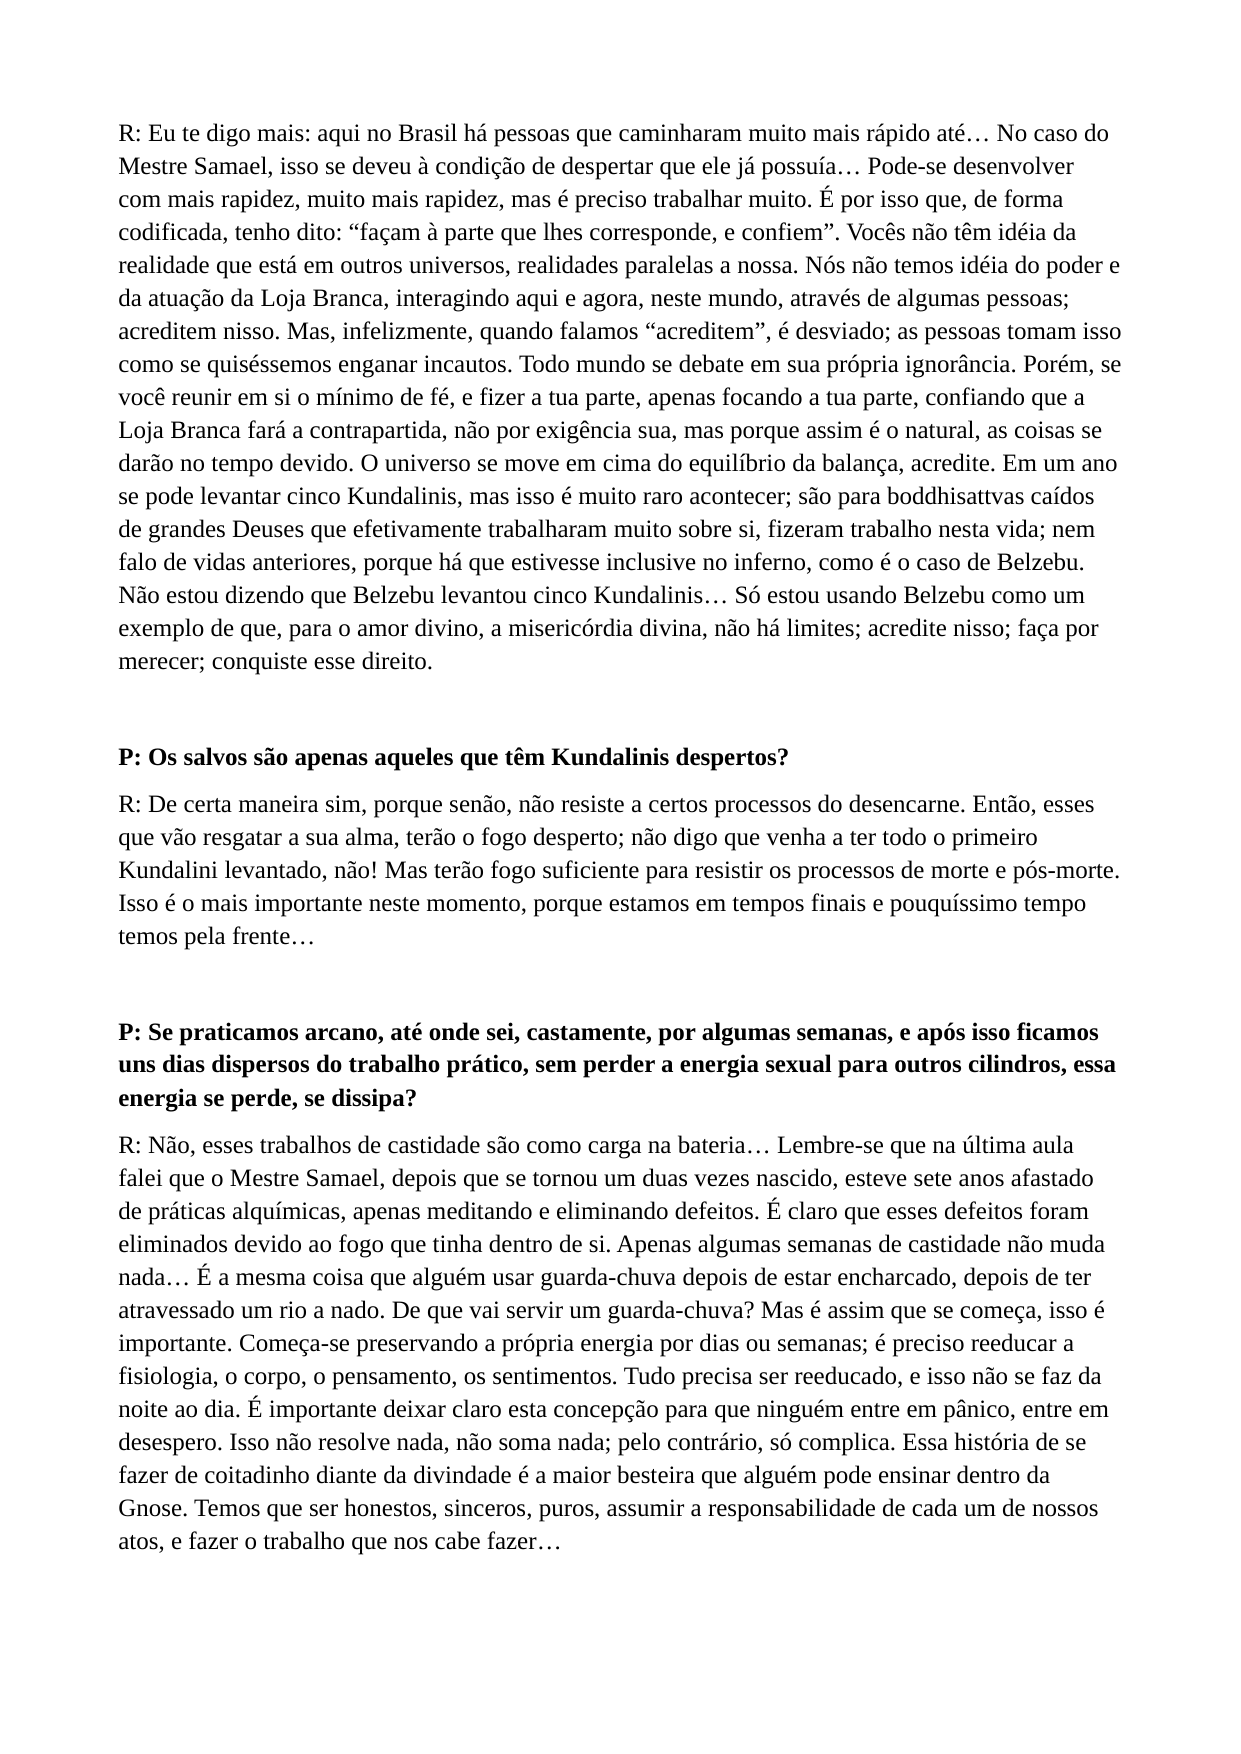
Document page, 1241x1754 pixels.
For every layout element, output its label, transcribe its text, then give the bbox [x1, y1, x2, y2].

text R: Eu te digo mais: aqui no Brasil há pessoas que caminharam muito mais rápido até… No caso do Mestre Samael, isso se deveu à condição de despertar que ele já possuía… Pode-se desenvolver com mais rapidez, muito mais rapidez, mas é preciso trabalhar muito. É por isso que, de forma codificada, tenho dito: “façam à parte que lhes corresponde, e confiem”. Vocês não têm idéia da realidade que está em outros universos, realidades paralelas a nossa. Nós não temos idéia do poder e da atuação da Loja Branca, interagindo aqui e agora, neste mundo, através de algumas pessoas; acreditem nisso. Mas, infelizmente, quando falamos “acreditem”, é desviado; as pessoas tomam isso como se quiséssemos enganar incautos. Todo mundo se debate em sua própria ignorância. Porém, se você reunir em si o mínimo de fé, e fizer a tua parte, apenas focando a tua parte, confiando que a Loja Branca fará a contrapartida, não por exigência sua, mas porque assim é o natural, as coisas se darão no tempo devido. O universo se move em cima do equilíbrio da balança, acredite. Em um ano se pode levantar cinco Kundalinis, mas isso é muito raro acontecer; são para boddhisattvas caídos de grandes Deuses que efetivamente trabalharam muito sobre si, fizeram trabalho nesta vida; nem falo de vidas anteriores, porque há que estivesse inclusive no inferno, como é o caso de Belzebu. Não estou dizendo que Belzebu levantou cinco Kundalinis… Só estou usando Belzebu como um exemplo de que, para o amor divino, a misericórdia divina, não há limites; acredite nisso; faça por merecer; conquiste esse direito. [118, 118, 1122, 675]
text P: Se praticamos arcano, até onde sei, castamente, por algumas semanas, e após isso ficamos uns dias dispersos do trabalho prático, sem perder a energia sexual para outros cilindros, essa energia se perde, se dissipa? [118, 1017, 1122, 1111]
text R: Não, esses trabalhos de castidade são como carga na bateria… Lembre-se que na última aula falei que o Mestre Samael, depois que se tornou um duas vezes nascido, esteve sete anos afastado de práticas alquímicas, apenas meditando e eliminando defeitos. É claro que esses defeitos foram eliminados devido ao fogo que tinha dentro de si. Apenas algumas semanas de castidade não muda nada… É a mesma coisa que alguém usar guarda-chuva depois de estar encharcado, depois de ter atravessado um rio a nado. De que vai servir um guarda-chuva? Mas é assim que se começa, isso é importante. Começa-se preservando a própria energia por dias ou semanas; é preciso reeducar a fisiologia, o corpo, o pensamento, os sentimentos. Tudo precisa ser reeducado, e isso não se faz da noite ao dia. É importante deixar claro esta concepção para que ninguém entre em pânico, entre em desespero. Isso não resolve nada, não soma nada; pelo contrário, só complica. Essa história de se fazer de coitadinho diante da divindade é a maior besteira que alguém pode ensinar dentro da Gnose. Temos que ser honestos, sinceros, puros, assumir a responsabilidade de cada um de nossos atos, e fazer o trabalho que nos cabe fazer… [118, 1130, 1122, 1555]
text R: De certa maneira sim, porque senão, não resiste a certos processos do desencarne. Então, esses que vão resgatar a sua alma, terão o fogo desperto; não digo que venha a ter todo o primeiro Kundalini levantado, não! Mas terão fogo suficiente para resistir os processos de morte e pós-morte. Isso é o mais importante neste momento, porque estamos em tempos finais e pouquíssimo tempo temos pela frente… [118, 789, 1122, 950]
text P: Os salvos são apenas aqueles que têm Kundalinis despertos? [118, 742, 1122, 770]
